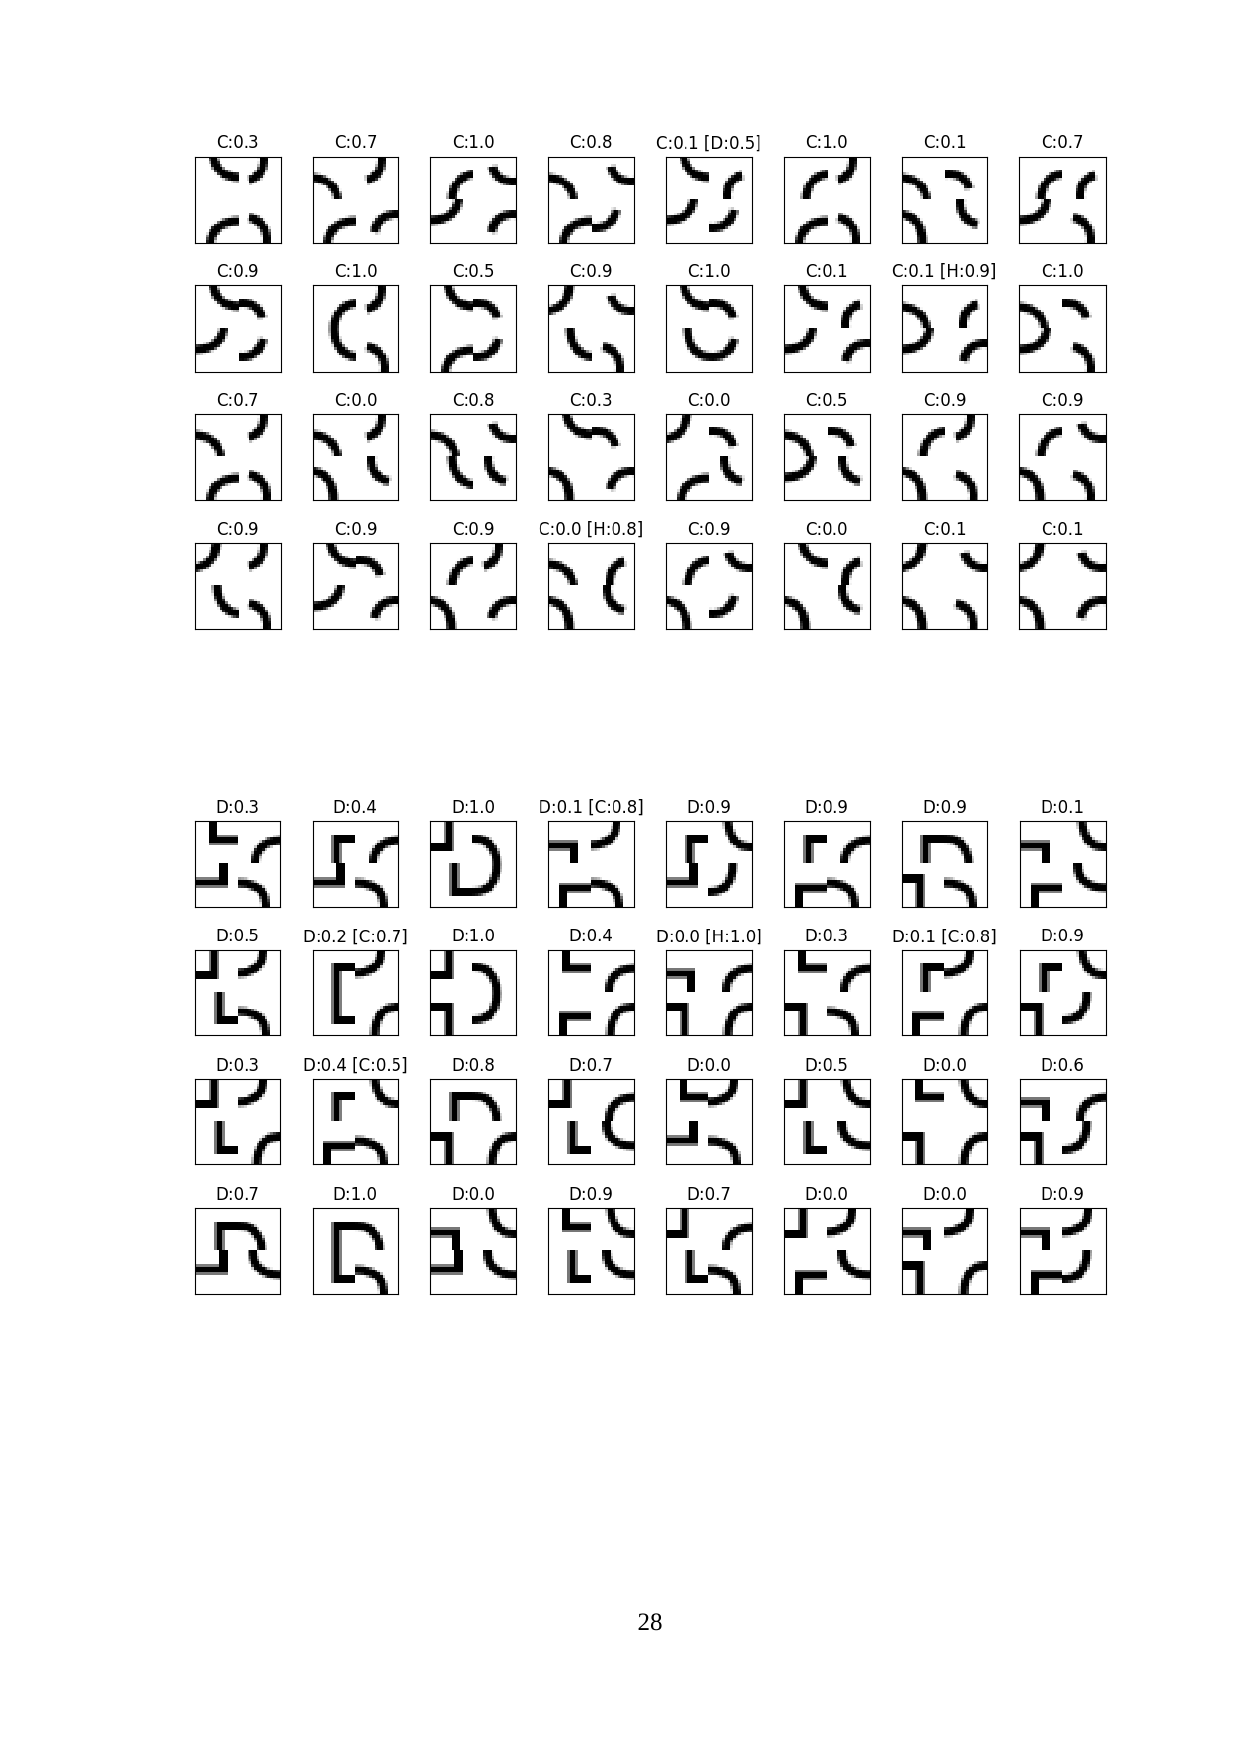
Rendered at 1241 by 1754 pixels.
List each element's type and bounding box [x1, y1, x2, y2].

picture [177, 118, 1123, 650]
picture [177, 782, 1123, 1315]
